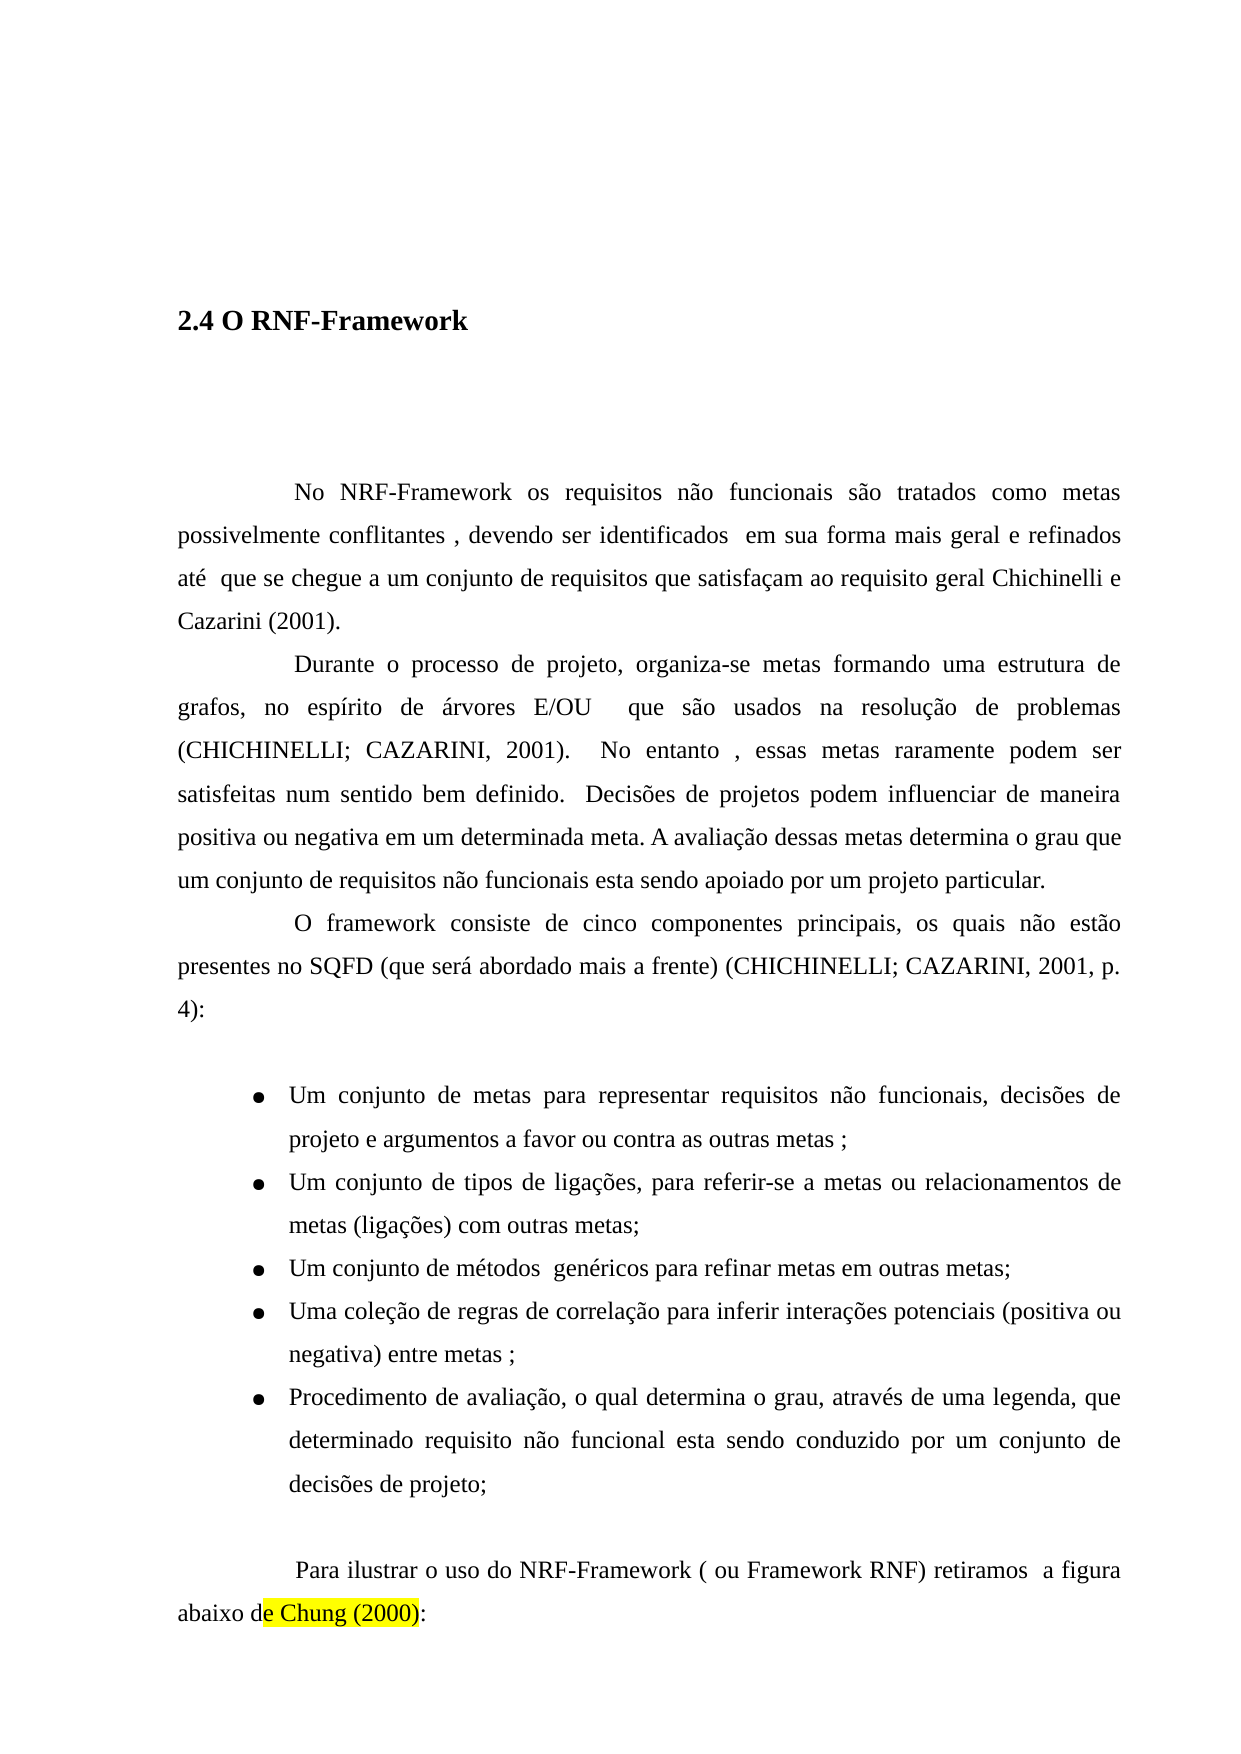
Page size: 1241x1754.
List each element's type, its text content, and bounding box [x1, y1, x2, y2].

list Um conjunto de métodos genéricos para refinar metas em outras metas; [251, 1253, 1122, 1282]
text 2.4 O RNF-Framework [177, 303, 1122, 336]
list Procedimento de avaliação, o qual determina o grau, através de uma legenda, que determinado requisito não funcional esta sendo conduzido por um conjunto de decisões de projeto; [251, 1382, 1122, 1497]
text Para ilustrar o uso do NRF-Framework ( ou Framework RNF) retiramos a figura abaixo de Chung (2000): [177, 1555, 1122, 1627]
text Durante o processo de projeto, organiza-se metas formando uma estrutura de grafos, no espírito de árvores E/OU que são usados na resolução de problemas (CHICHINELLI; CAZARINI, 2001). No entanto , essas metas raramente podem ser satisfeitas num sentido bem definido. Decisões de projetos podem influenciar de maneira positiva ou negativa em um determinada meta. A avaliação dessas metas determina o grau que um conjunto de requisitos não funcionais esta sendo apoiado por um projeto particular. [177, 649, 1122, 894]
text O framework consiste de cinco componentes principais, os quais não estão presentes no SQFD (que será abordado mais a frente) (CHICHINELLI; CAZARINI, 2001, p. 4): [177, 908, 1122, 1023]
list Uma coleção de regras de correlação para inferir interações potenciais (positiva ou negativa) entre metas ; [251, 1296, 1122, 1368]
text No NRF-Framework os requisitos não funcionais são tratados como metas possivelmente conflitantes , devendo ser identificados em sua forma mais geral e refinados até que se chegue a um conjunto de requisitos que satisfaçam ao requisito geral Chichinelli e Cazarini (2001). [177, 477, 1122, 635]
list Um conjunto de metas para representar requisitos não funcionais, decisões de projeto e argumentos a favor ou contra as outras metas ; [251, 1081, 1122, 1152]
list Um conjunto de tipos de ligações, para referir-se a metas ou relacionamentos de metas (ligações) com outras metas; [251, 1167, 1122, 1239]
